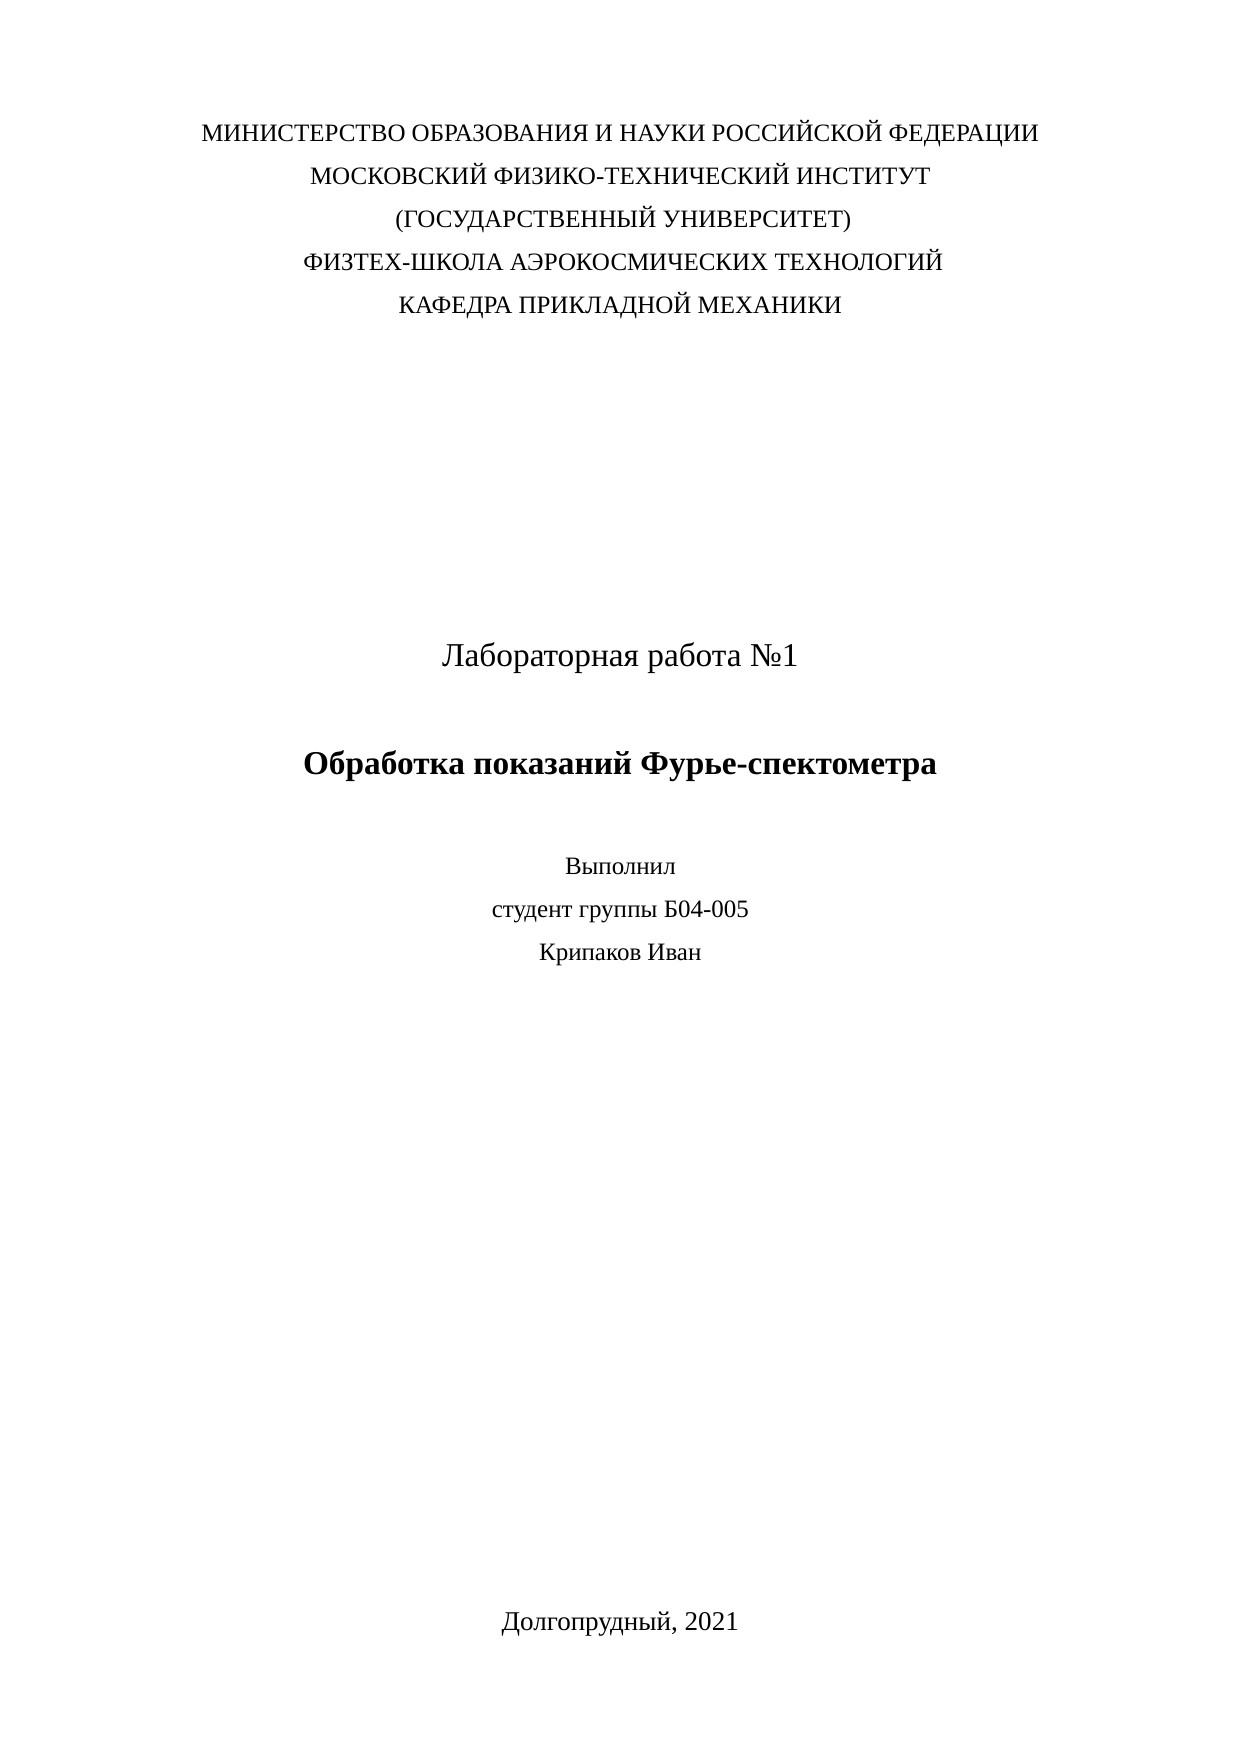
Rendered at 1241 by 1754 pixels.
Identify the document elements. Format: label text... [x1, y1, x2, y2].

text Обработка показаний Фурье-спектометра [118, 743, 1122, 782]
text ФИЗТЕХ-ШКОЛА АЭРОКОСМИЧЕСКИХ ТЕХНОЛОГИЙ [118, 247, 1122, 276]
text Выполнил [118, 851, 1122, 880]
text МИНИСТЕРСТВО ОБРАЗОВАНИЯ И НАУКИ РОССИЙСКОЙ ФЕДЕРАЦИИ МОСКОВСКИЙ ФИЗИКО-ТЕХНИЧЕСКИЙ ИНСТИТУТ [118, 118, 1122, 190]
text Лабораторная работа №1 [118, 636, 1122, 674]
text студент группы Б04-005 [118, 894, 1122, 923]
text КАФЕДРА ПРИКЛАДНОЙ МЕХАНИКИ [118, 291, 1122, 319]
text (ГОСУДАРСТВЕННЫЙ УНИВЕРСИТЕТ) [118, 204, 1122, 233]
text Крипаков Иван [118, 937, 1122, 966]
